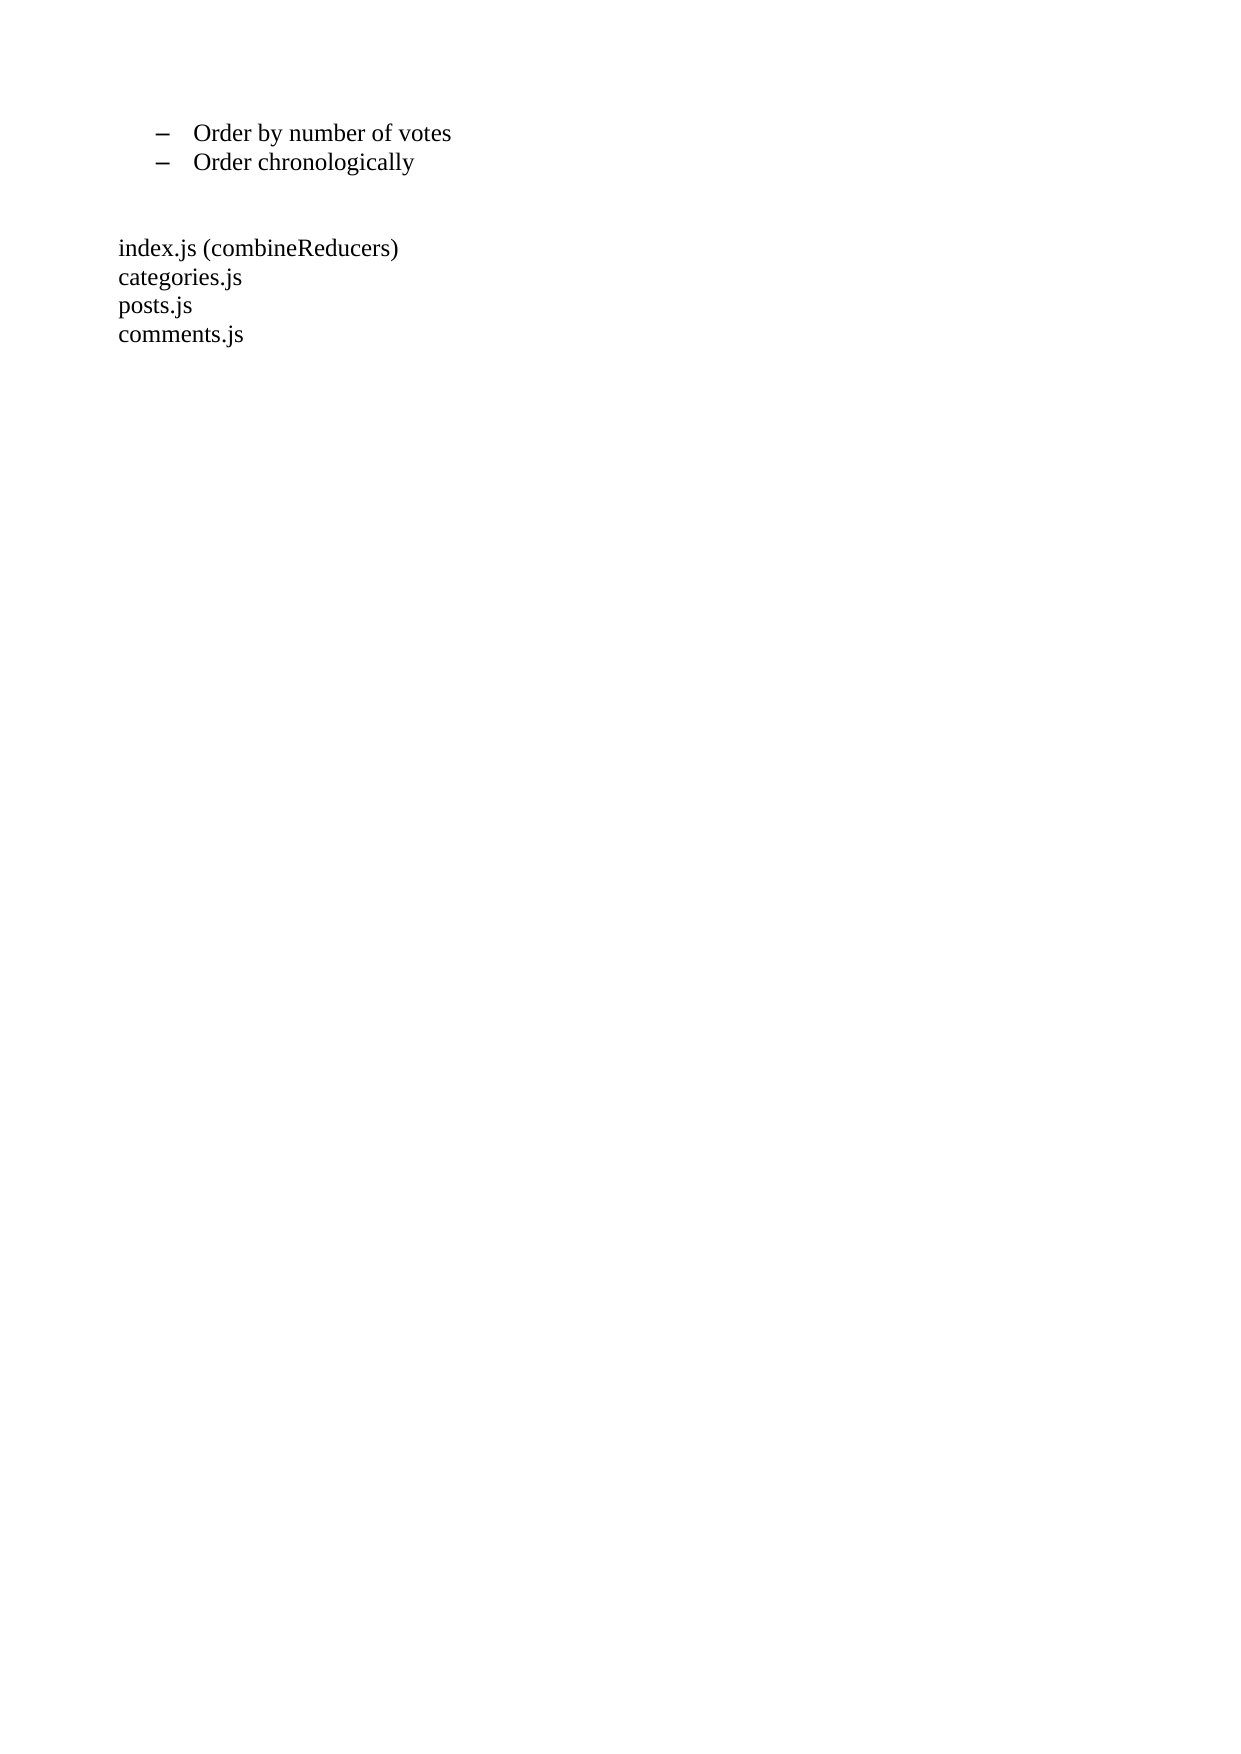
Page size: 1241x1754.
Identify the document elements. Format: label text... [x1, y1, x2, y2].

list Order chronologically [156, 147, 1122, 176]
list Order by number of votes [156, 118, 1122, 147]
text index.js (combineReducers) [118, 233, 1122, 262]
text categories.js [118, 262, 1122, 291]
text comments.js [118, 319, 1122, 348]
text posts.js [118, 291, 1122, 319]
